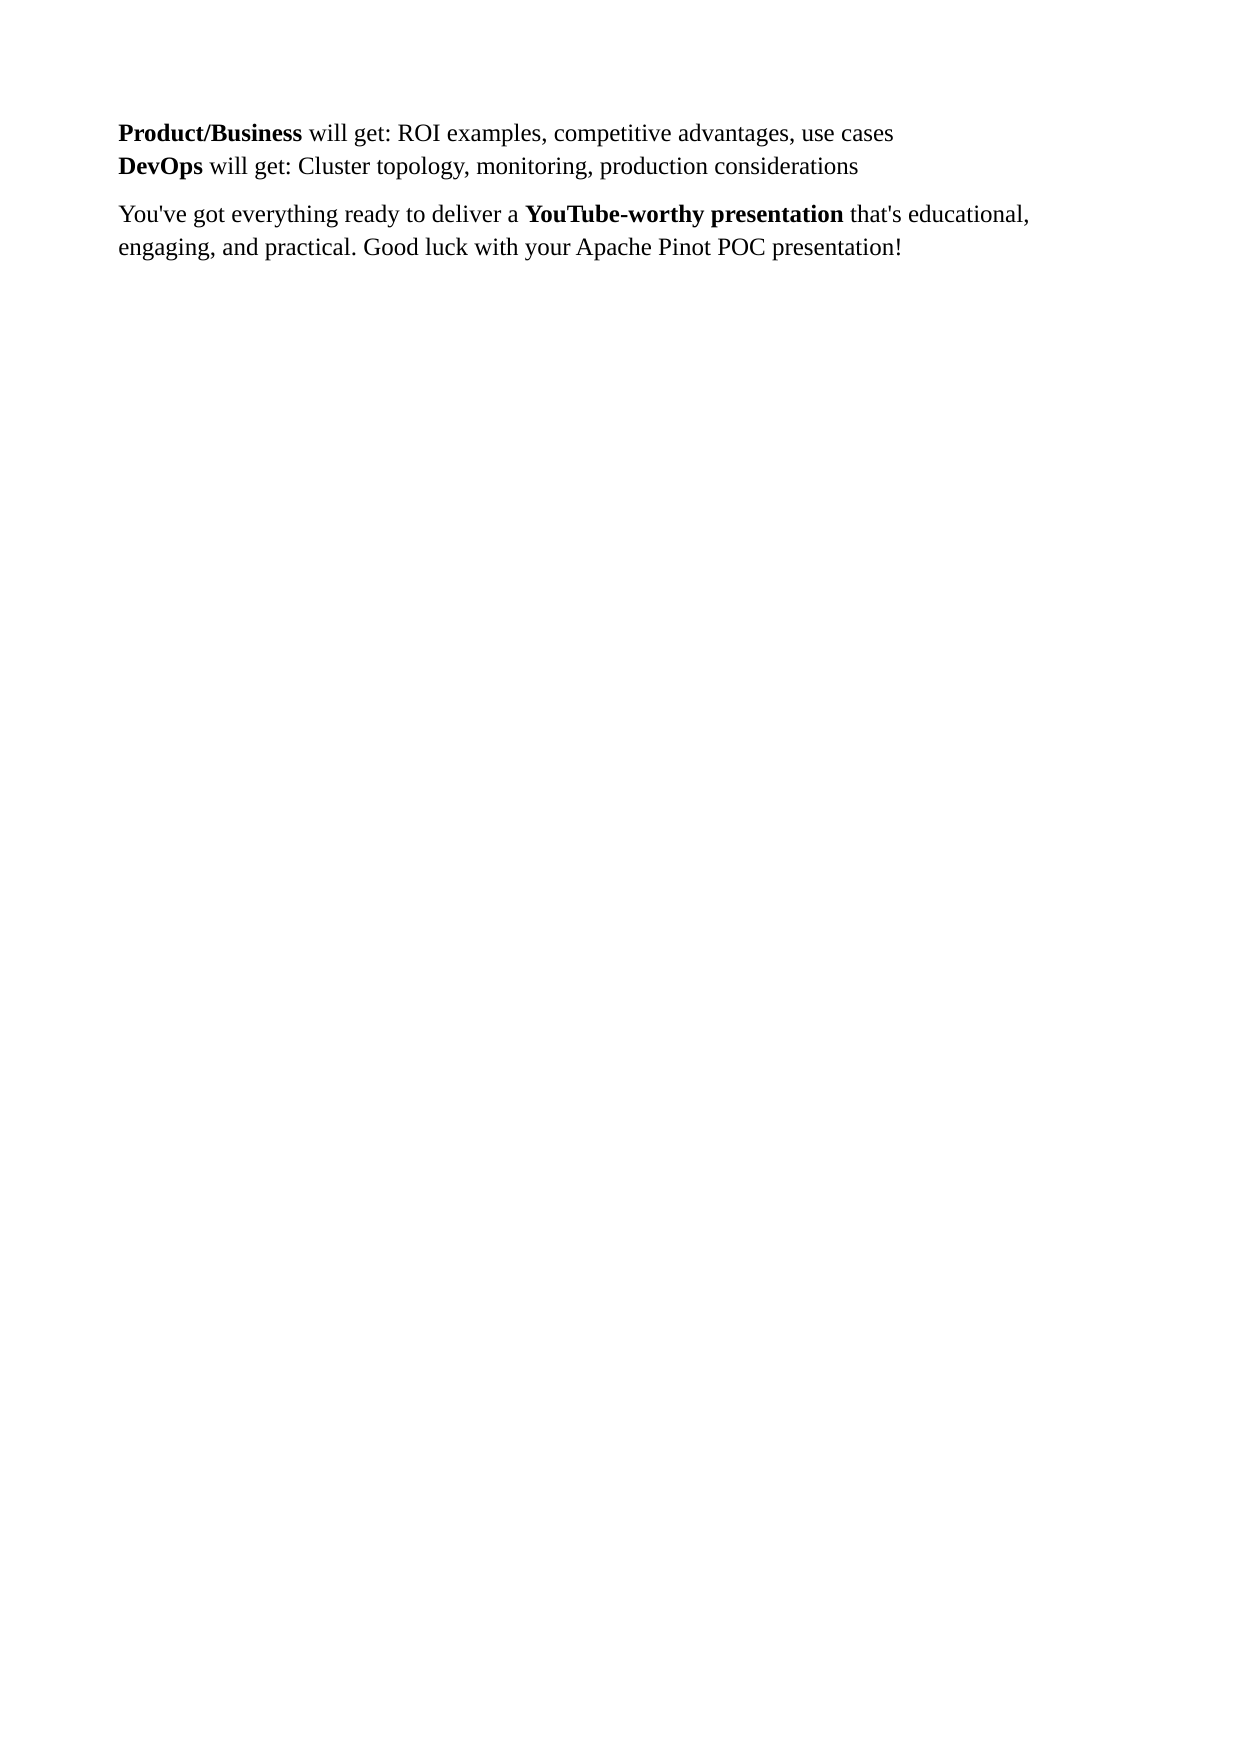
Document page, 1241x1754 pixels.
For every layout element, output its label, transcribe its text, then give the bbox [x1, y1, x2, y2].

text Product/Business will get: ROI examples, competitive advantages, use cases DevOps will get: Cluster topology, monitoring, production considerations [118, 118, 1122, 180]
text You've got everything ready to deliver a YouTube-worthy presentation that's educational, engaging, and practical. Good luck with your Apache Pinot POC presentation! 🚀 [118, 199, 1122, 261]
